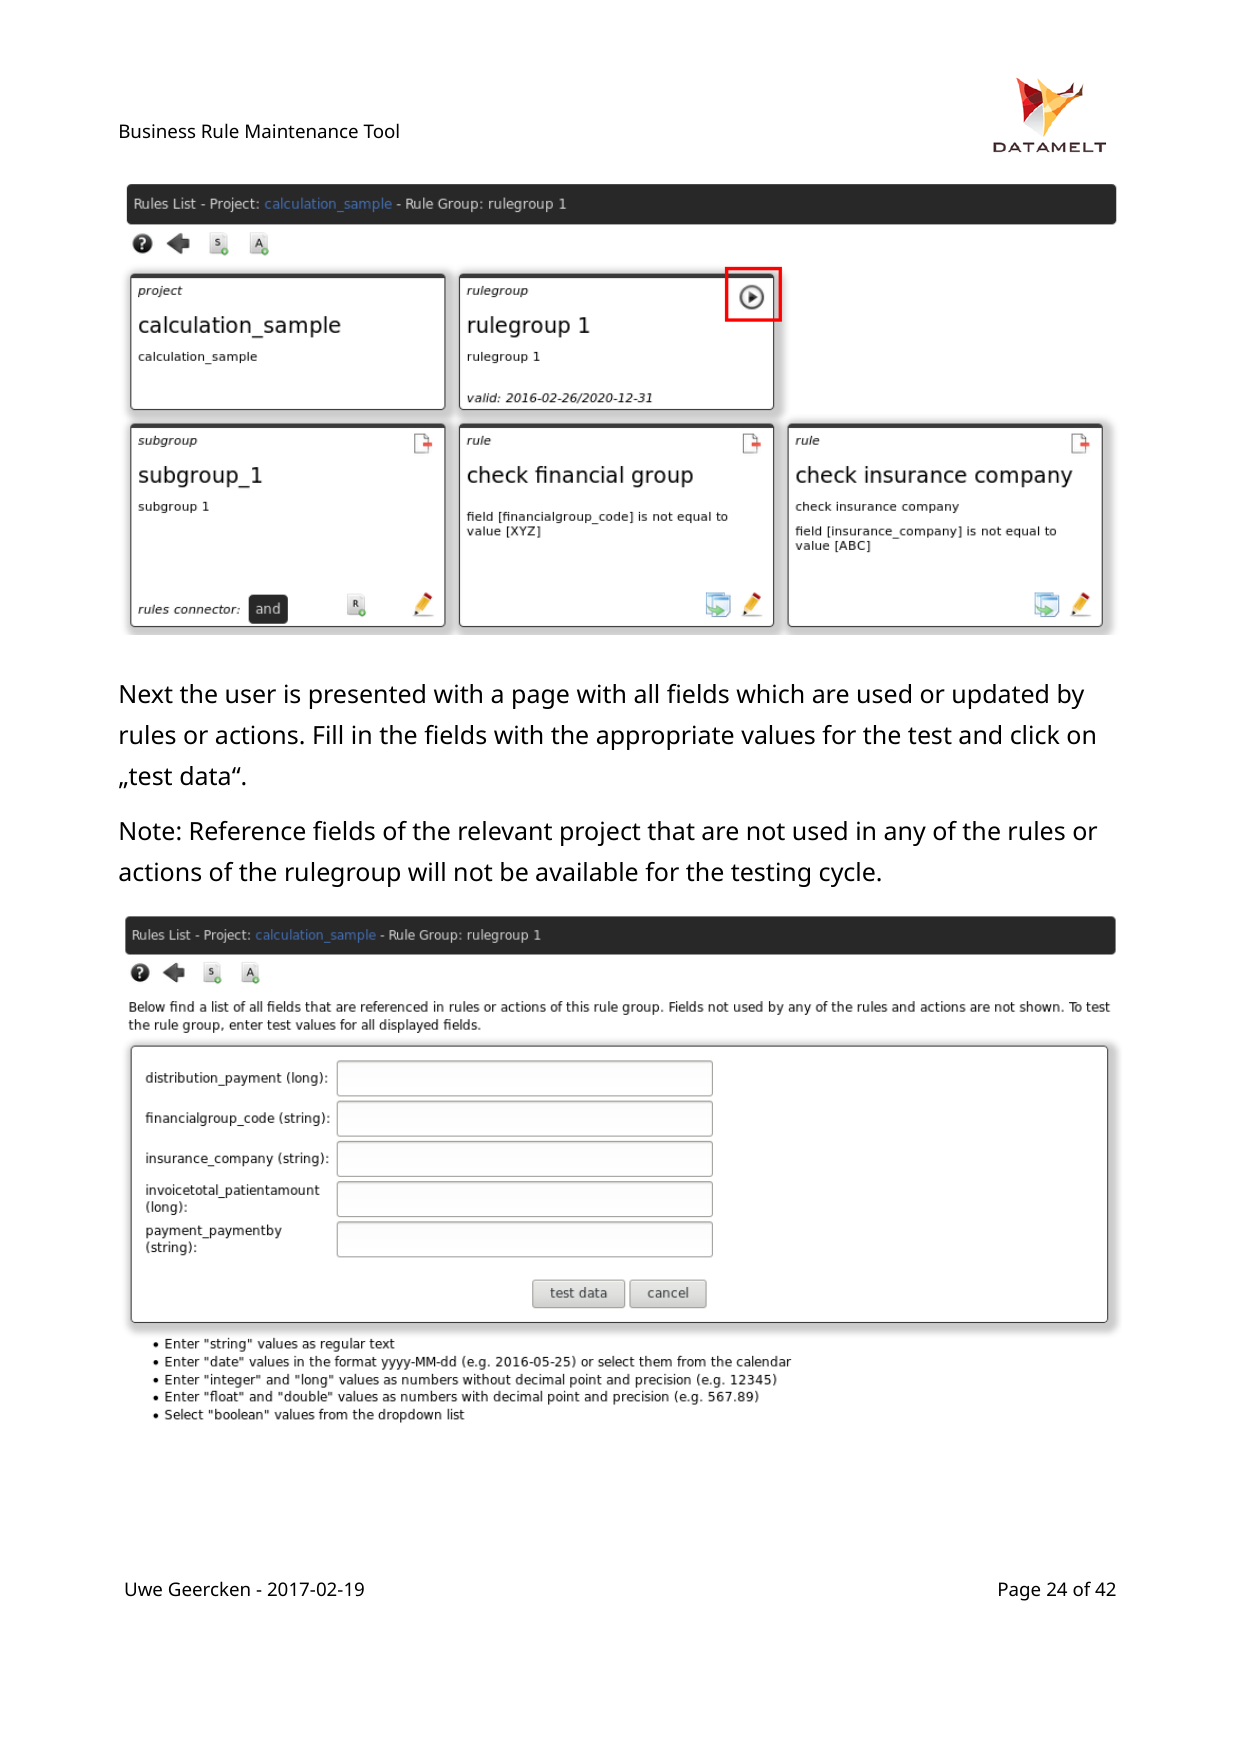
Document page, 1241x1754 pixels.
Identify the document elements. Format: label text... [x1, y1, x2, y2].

picture [118, 173, 1123, 635]
text Next the user is presented with a page with all fields which are used or updated by rules or actions. Fill in the fields with the appropriate values for the test and click on „test data“. [118, 635, 1122, 792]
picture [992, 69, 1107, 160]
text Note: Reference fields of the relevant project that are not used in any of the rules or actions of the rulegroup will not be available for the testing cycle. [118, 813, 1122, 888]
picture [118, 909, 1123, 1430]
